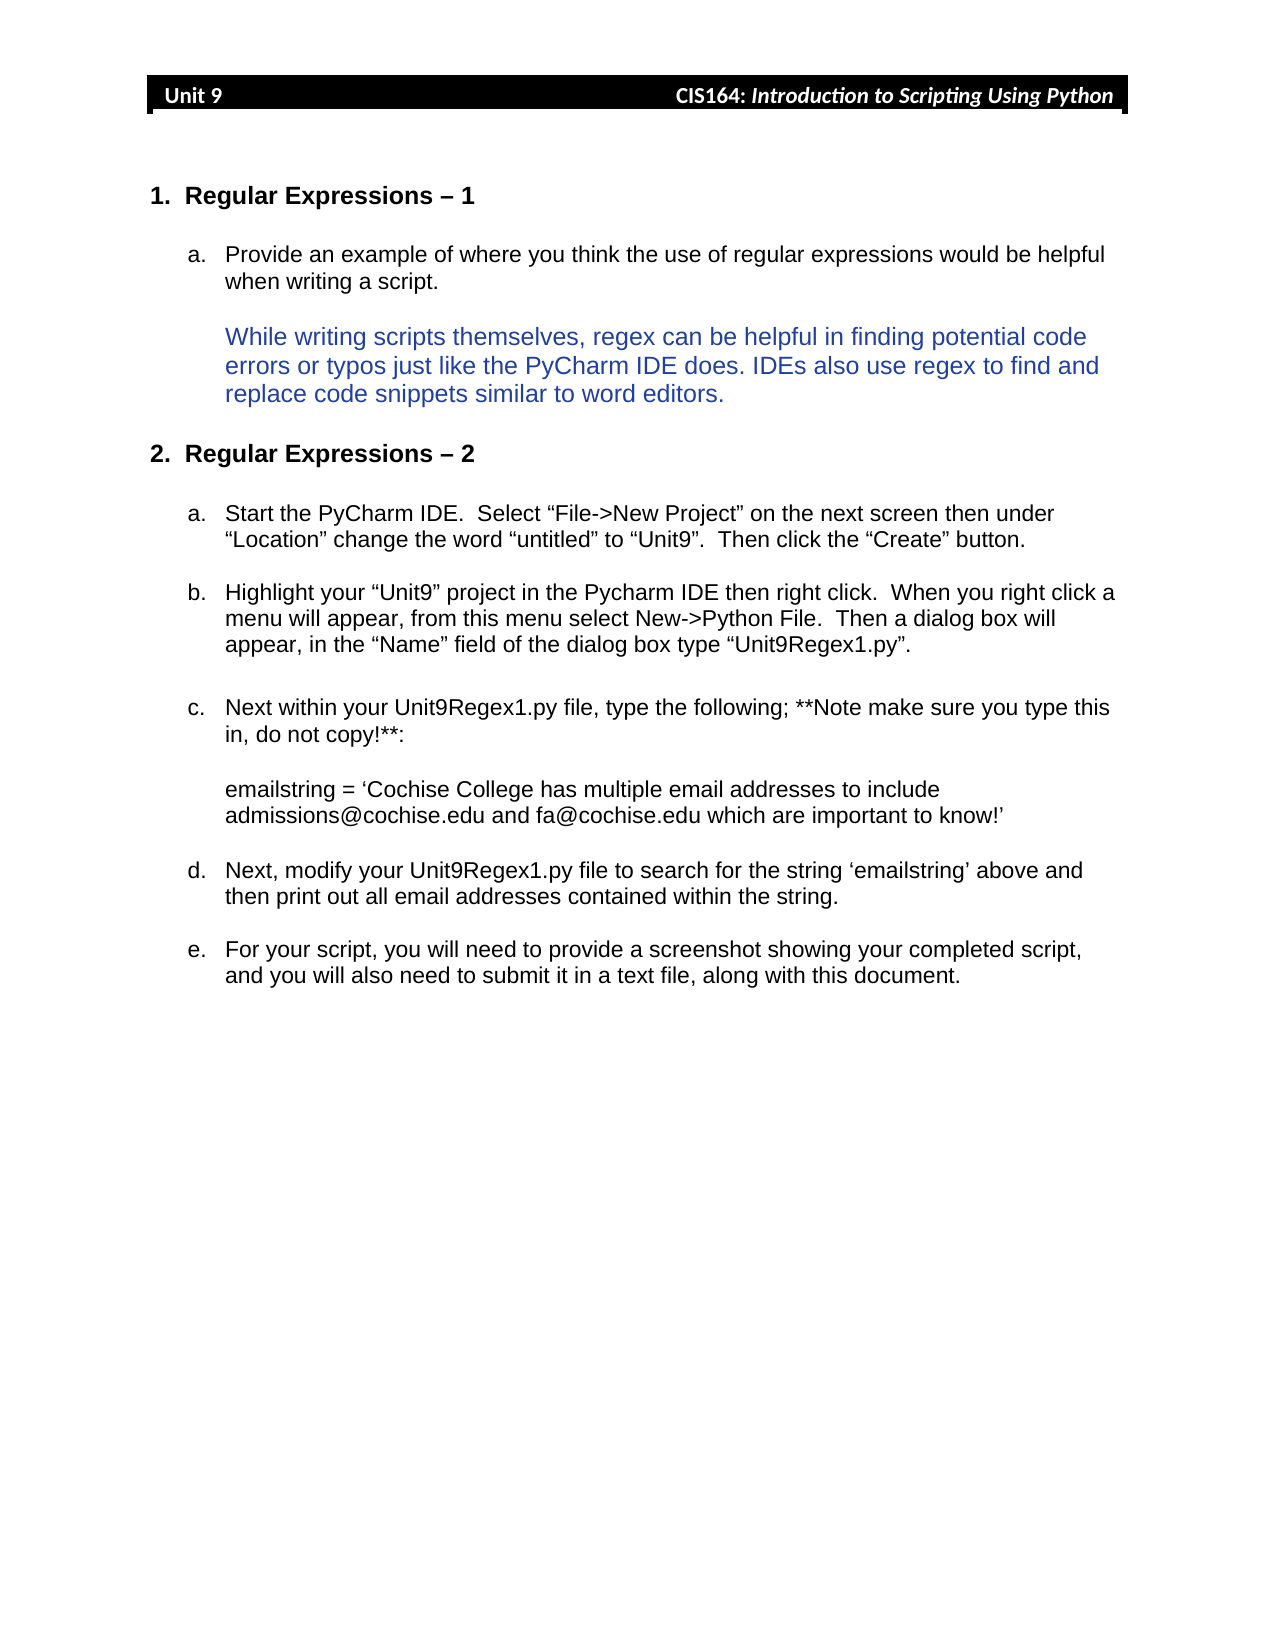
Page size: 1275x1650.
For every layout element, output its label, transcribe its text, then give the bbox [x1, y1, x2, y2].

subtitle 1. Regular Expressions – 1 [150, 181, 1125, 210]
list Highlight your “Unit9” project in the Pycharm IDE then right click. When you right click a menu will appear, from this menu select New->Python File. Then a dialog box will appear, in the “Name” field of the dialog box type “Unit9Regex1.py”. [187, 578, 1125, 658]
subtitle Provide an example of where you think the use of regular expressions would be helpful when writing a script. [187, 241, 1125, 294]
list Next within your Unit9Regex1.py file, type the following; **Note make sure you type this in, do not copy!**: [187, 694, 1125, 747]
list Next, modify your Unit9Regex1.py file to search for the string ‘emailstring’ above and then print out all email addresses contained within the string. [187, 857, 1125, 909]
subtitle 2. Regular Expressions – 2 [150, 439, 1125, 468]
subtitle While writing scripts themselves, regex can be helpful in finding potential code errors or typos just like the PyCharm IDE does. IDEs also use regex to find and replace code snippets similar to word editors. [225, 322, 1125, 408]
list emailstring = ‘Cochise College has multiple email addresses to include admissions@cochise.edu and fa@cochise.edu which are important to know!’ [225, 776, 1125, 828]
list For your script, you will need to provide a screenshot showing your completed script, and you will also need to submit it in a text file, along with this document. [187, 936, 1125, 988]
list Start the PyCharm IDE. Select “File->New Project” on the next screen then under “Location” change the word “untitled” to “Unit9”. Then click the “Create” button. [187, 499, 1125, 552]
